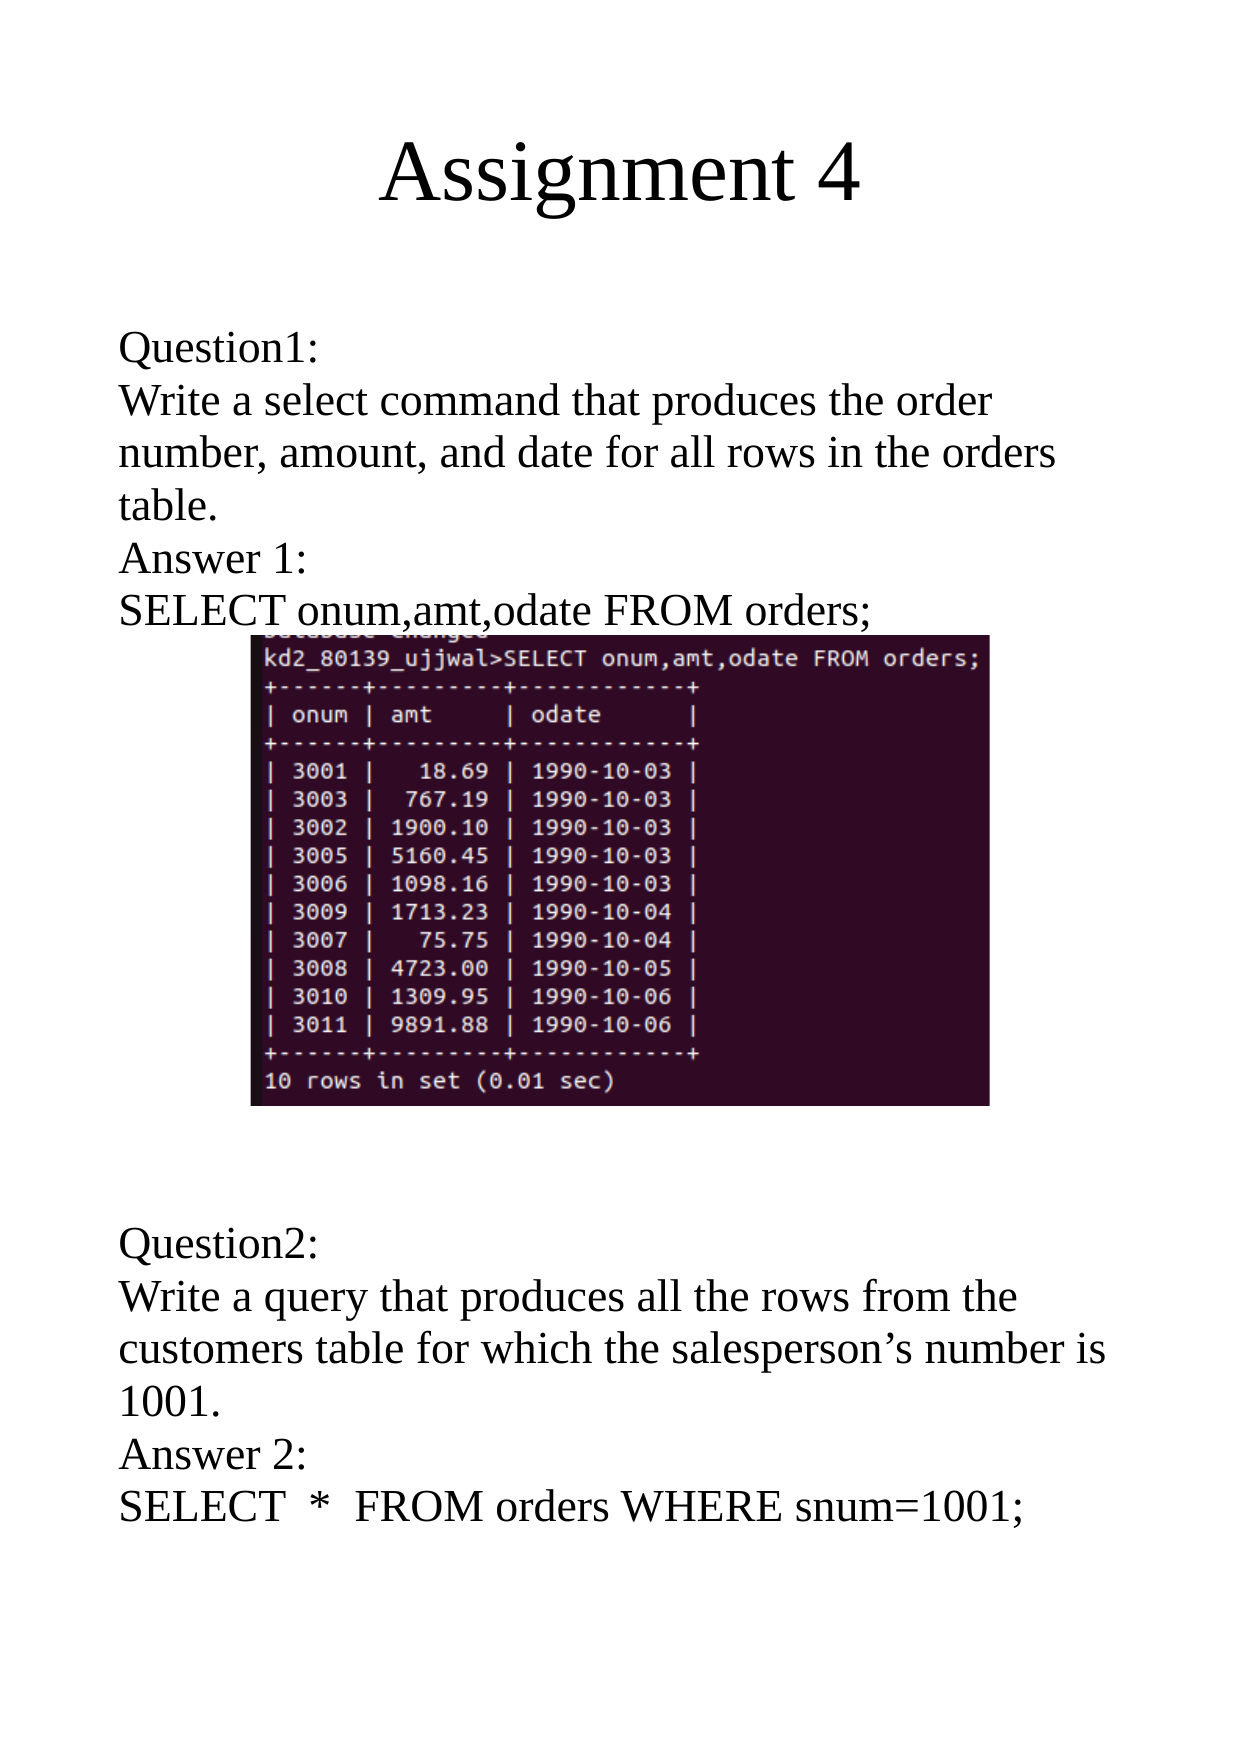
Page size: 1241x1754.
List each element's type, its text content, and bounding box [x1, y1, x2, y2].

text SELECT onum,amt,odate FROM orders; [118, 583, 1122, 636]
text SELECT * FROM orders WHERE snum=1001; [118, 1479, 1122, 1532]
picture [250, 635, 990, 1106]
text Answer 2: [118, 1426, 1122, 1479]
text Answer 1: [118, 530, 1122, 583]
text Question2: [118, 1215, 1122, 1268]
text Write a select command that produces the order number, amount, and date for all rows in the orders table. [118, 372, 1122, 530]
text Write a query that produces all the rows from the customers table for which the salesperson’s number is 1001. [118, 1268, 1122, 1426]
text Assignment 4 [118, 118, 1122, 219]
text Question1: [118, 319, 1122, 372]
